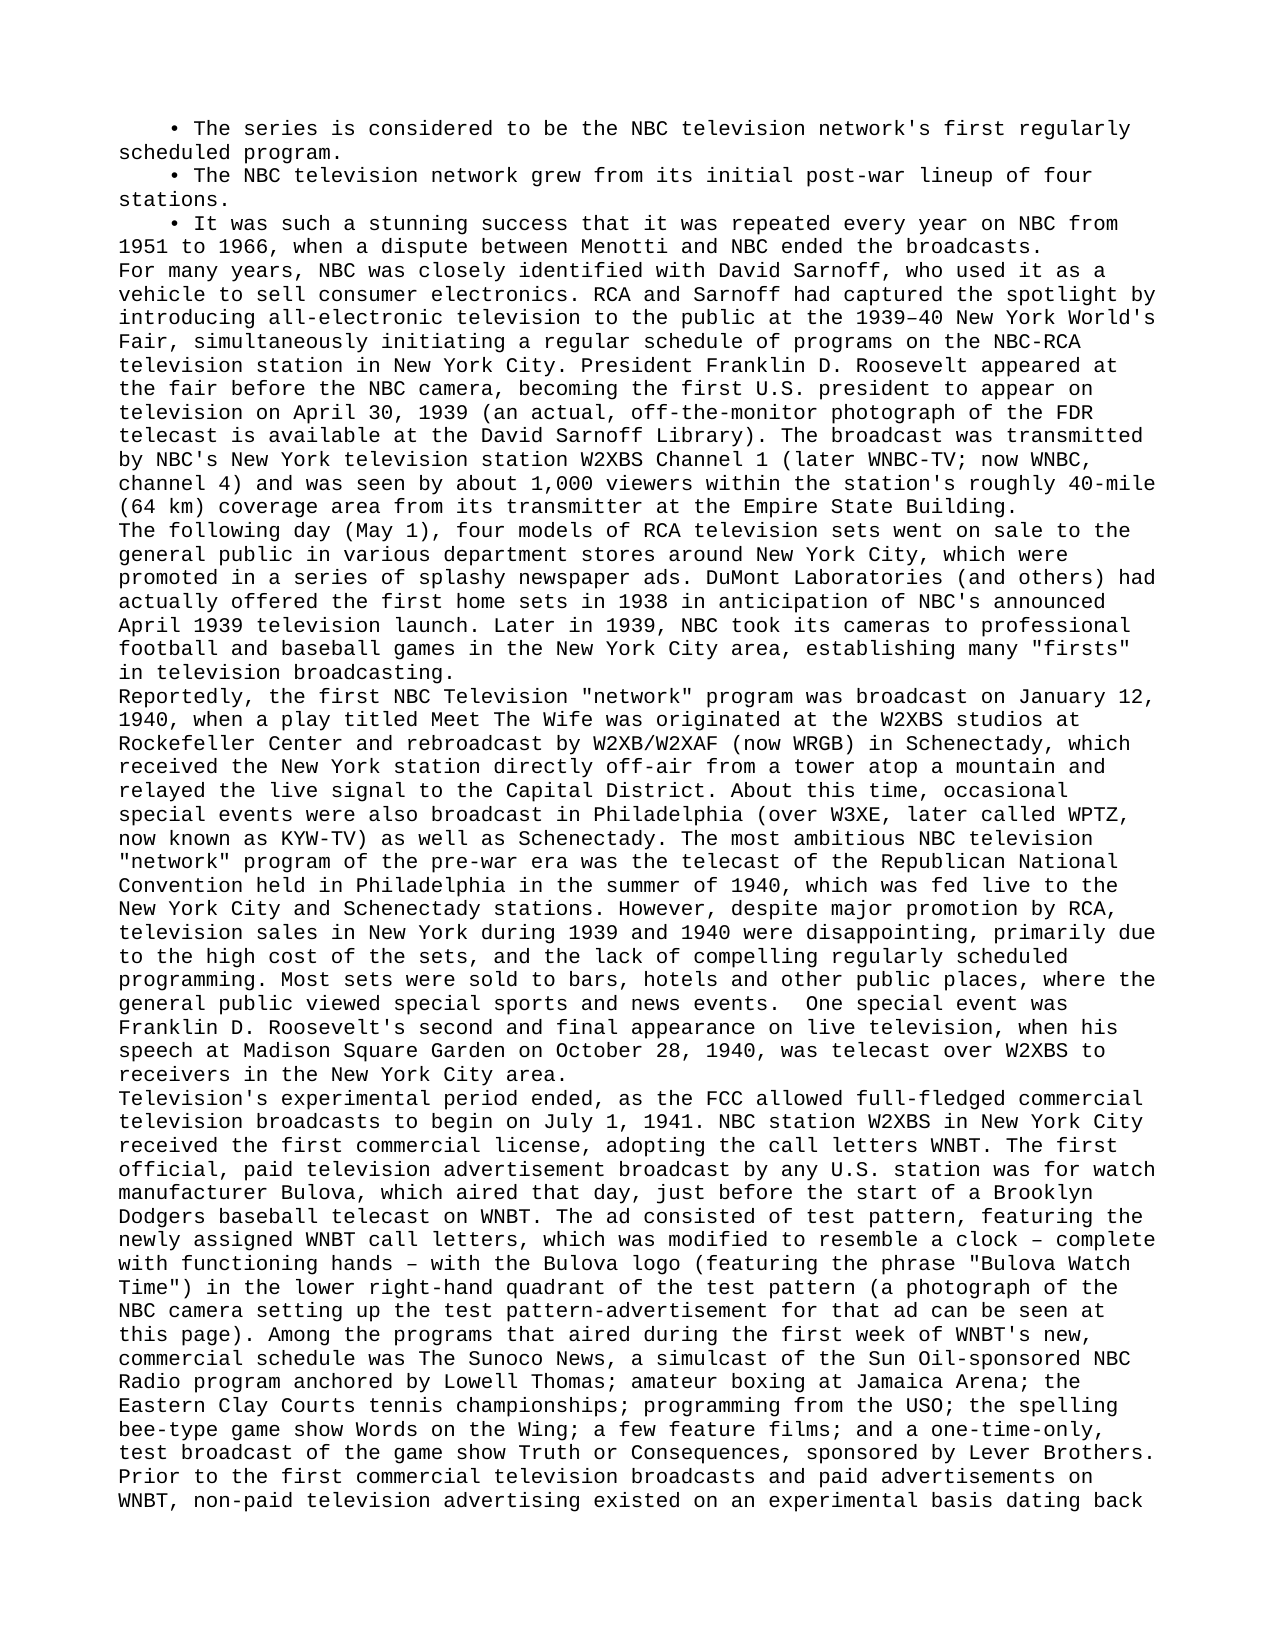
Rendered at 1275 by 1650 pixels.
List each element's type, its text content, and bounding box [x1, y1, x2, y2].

text Television's experimental period ended, as the FCC allowed full-fledged commercial television broadcasts to begin on July 1, 1941. NBC station W2XBS in New York City received the first commercial license, adopting the call letters WNBT. The first official, paid television advertisement broadcast by any U.S. station was for watch manufacturer Bulova, which aired that day, just before the start of a Brooklyn Dodgers baseball telecast on WNBT. The ad consisted of test pattern, featuring the newly assigned WNBT call letters, which was modified to resemble a clock – complete with functioning hands – with the Bulova logo (featuring the phrase "Bulova Watch Time") in the lower right-hand quadrant of the test pattern (a photograph of the NBC camera setting up the test pattern-advertisement for that ad can be seen at this page). Among the programs that aired during the first week of WNBT's new, commercial schedule was The Sunoco News, a simulcast of the Sun Oil-sponsored NBC Radio program anchored by Lowell Thomas; amateur boxing at Jamaica Arena; the Eastern Clay Courts tennis championships; programming from the USO; the spelling bee-type game show Words on the Wing; a few feature films; and a one-time-only, test broadcast of the game show Truth or Consequences, sponsored by Lever Brothers. [118, 1088, 1157, 1466]
text The following day (May 1), four models of RCA television sets went on sale to the general public in various department stores around New York City, which were promoted in a series of splashy newspaper ads. DuMont Laboratories (and others) had actually offered the first home sets in 1938 in anticipation of NBC's announced April 1939 television launch. Later in 1939, NBC took its cameras to professional football and baseball games in the New York City area, establishing many "firsts" in television broadcasting. [118, 520, 1157, 686]
text • It was such a stunning success that it was repeated every year on NBC from 1951 to 1966, when a dispute between Menotti and NBC ended the broadcasts. [118, 213, 1157, 260]
text • The NBC television network grew from its initial post-war lineup of four stations. [118, 165, 1157, 213]
text For many years, NBC was closely identified with David Sarnoff, who used it as a vehicle to sell consumer electronics. RCA and Sarnoff had captured the spotlight by introducing all-electronic television to the public at the 1939–40 New York World's Fair, simultaneously initiating a regular schedule of programs on the NBC-RCA television station in New York City. President Franklin D. Roosevelt appeared at the fair before the NBC camera, becoming the first U.S. president to appear on television on April 30, 1939 (an actual, off-the-monitor photograph of the FDR telecast is available at the David Sarnoff Library). The broadcast was transmitted by NBC's New York television station W2XBS Channel 1 (later WNBC-TV; now WNBC, channel 4) and was seen by about 1,000 viewers within the station's roughly 40-mile (64 km) coverage area from its transmitter at the Empire State Building. [118, 260, 1157, 520]
text Prior to the first commercial television broadcasts and paid advertisements on WNBT, non-paid television advertising existed on an experimental basis dating back [118, 1466, 1157, 1513]
text • The series is considered to be the NBC television network's first regularly scheduled program. [118, 118, 1157, 165]
text Reportedly, the first NBC Television "network" program was broadcast on January 12, 1940, when a play titled Meet The Wife was originated at the W2XBS studios at Rockefeller Center and rebroadcast by W2XB/W2XAF (now WRGB) in Schenectady, which received the New York station directly off-air from a tower atop a mountain and relayed the live signal to the Capital District. About this time, occasional special events were also broadcast in Philadelphia (over W3XE, later called WPTZ, now known as KYW-TV) as well as Schenectady. The most ambitious NBC television "network" program of the pre-war era was the telecast of the Republican National Convention held in Philadelphia in the summer of 1940, which was fed live to the New York City and Schenectady stations. However, despite major promotion by RCA, television sales in New York during 1939 and 1940 were disappointing, primarily due to the high cost of the sets, and the lack of compelling regularly scheduled programming. Most sets were sold to bars, hotels and other public places, where the general public viewed special sports and news events. One special event was Franklin D. Roosevelt's second and final appearance on live television, when his speech at Madison Square Garden on October 28, 1940, was telecast over W2XBS to receivers in the New York City area. [118, 686, 1157, 1088]
